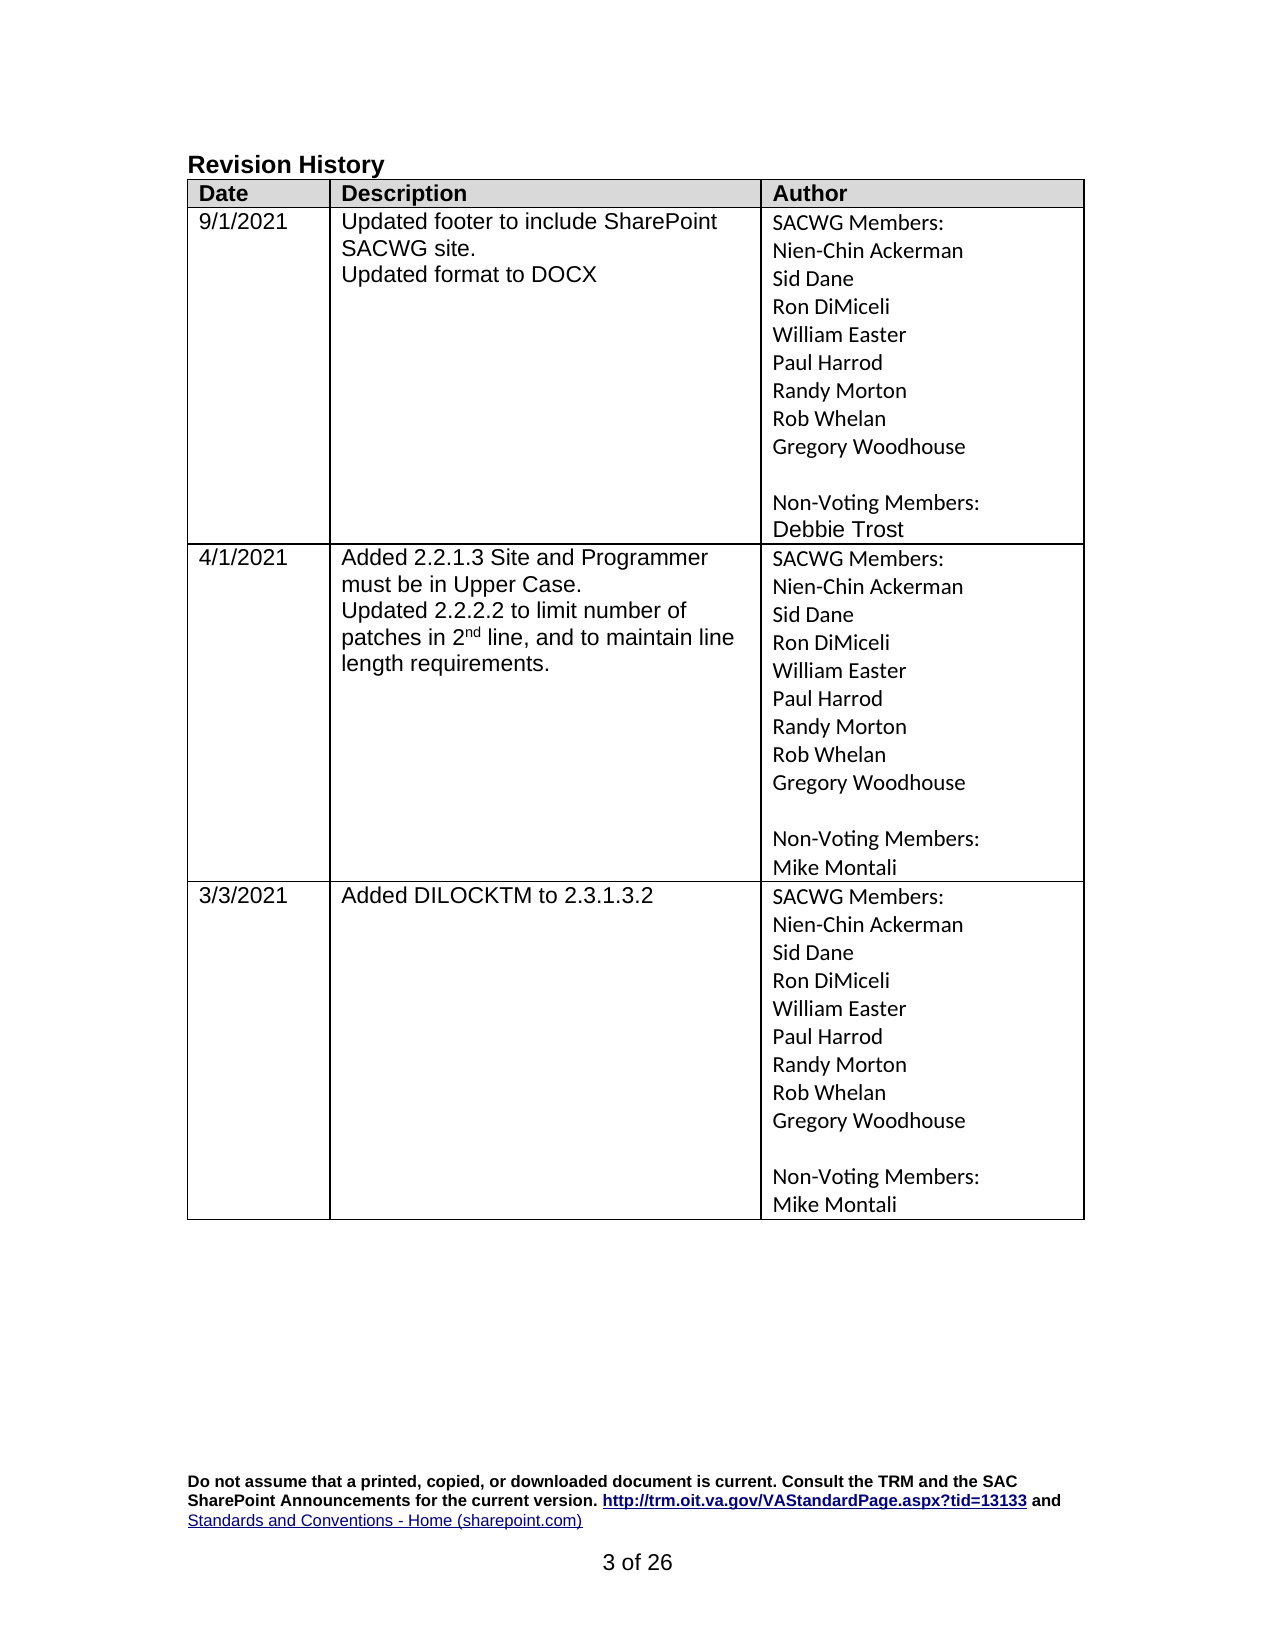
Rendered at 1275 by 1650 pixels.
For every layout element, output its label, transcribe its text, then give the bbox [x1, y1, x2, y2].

table_cell SACWG Members: Nien-Chin Ackerman Sid Dane Ron DiMiceli William Easter Paul Harrod Randy Morton Rob Whelan Gregory Woodhouse Non-Voting Members: Debbie Trost [762, 208, 1083, 543]
table_cell SACWG Members: Nien-Chin Ackerman Sid Dane Ron DiMiceli William Easter Paul Harrod Randy Morton Rob Whelan Gregory Woodhouse Non-Voting Members: Mike Montali [762, 545, 1083, 881]
table_header Author [762, 180, 1083, 207]
table_header Date [188, 180, 329, 207]
table_cell 3/3/2021 [188, 882, 329, 1218]
table_cell SACWG Members: Nien-Chin Ackerman Sid Dane Ron DiMiceli William Easter Paul Harrod Randy Morton Rob Whelan Gregory Woodhouse Non-Voting Members: Mike Montali [762, 882, 1083, 1218]
text Revision History [187, 150, 1087, 179]
table_header Description [331, 180, 760, 207]
table_cell Added DILOCKTM to 2.3.1.3.2 [331, 882, 760, 1218]
table_cell Updated footer to include SharePoint SACWG site. Updated format to DOCX [331, 208, 760, 543]
table_cell 4/1/2021 [188, 545, 329, 881]
table_cell Added 2.2.1.3 Site and Programmer must be in Upper Case. Updated 2.2.2.2 to limit number of patches in 2nd line, and to maintain line length requirements. [331, 545, 760, 881]
table_cell 9/1/2021 [188, 208, 329, 543]
